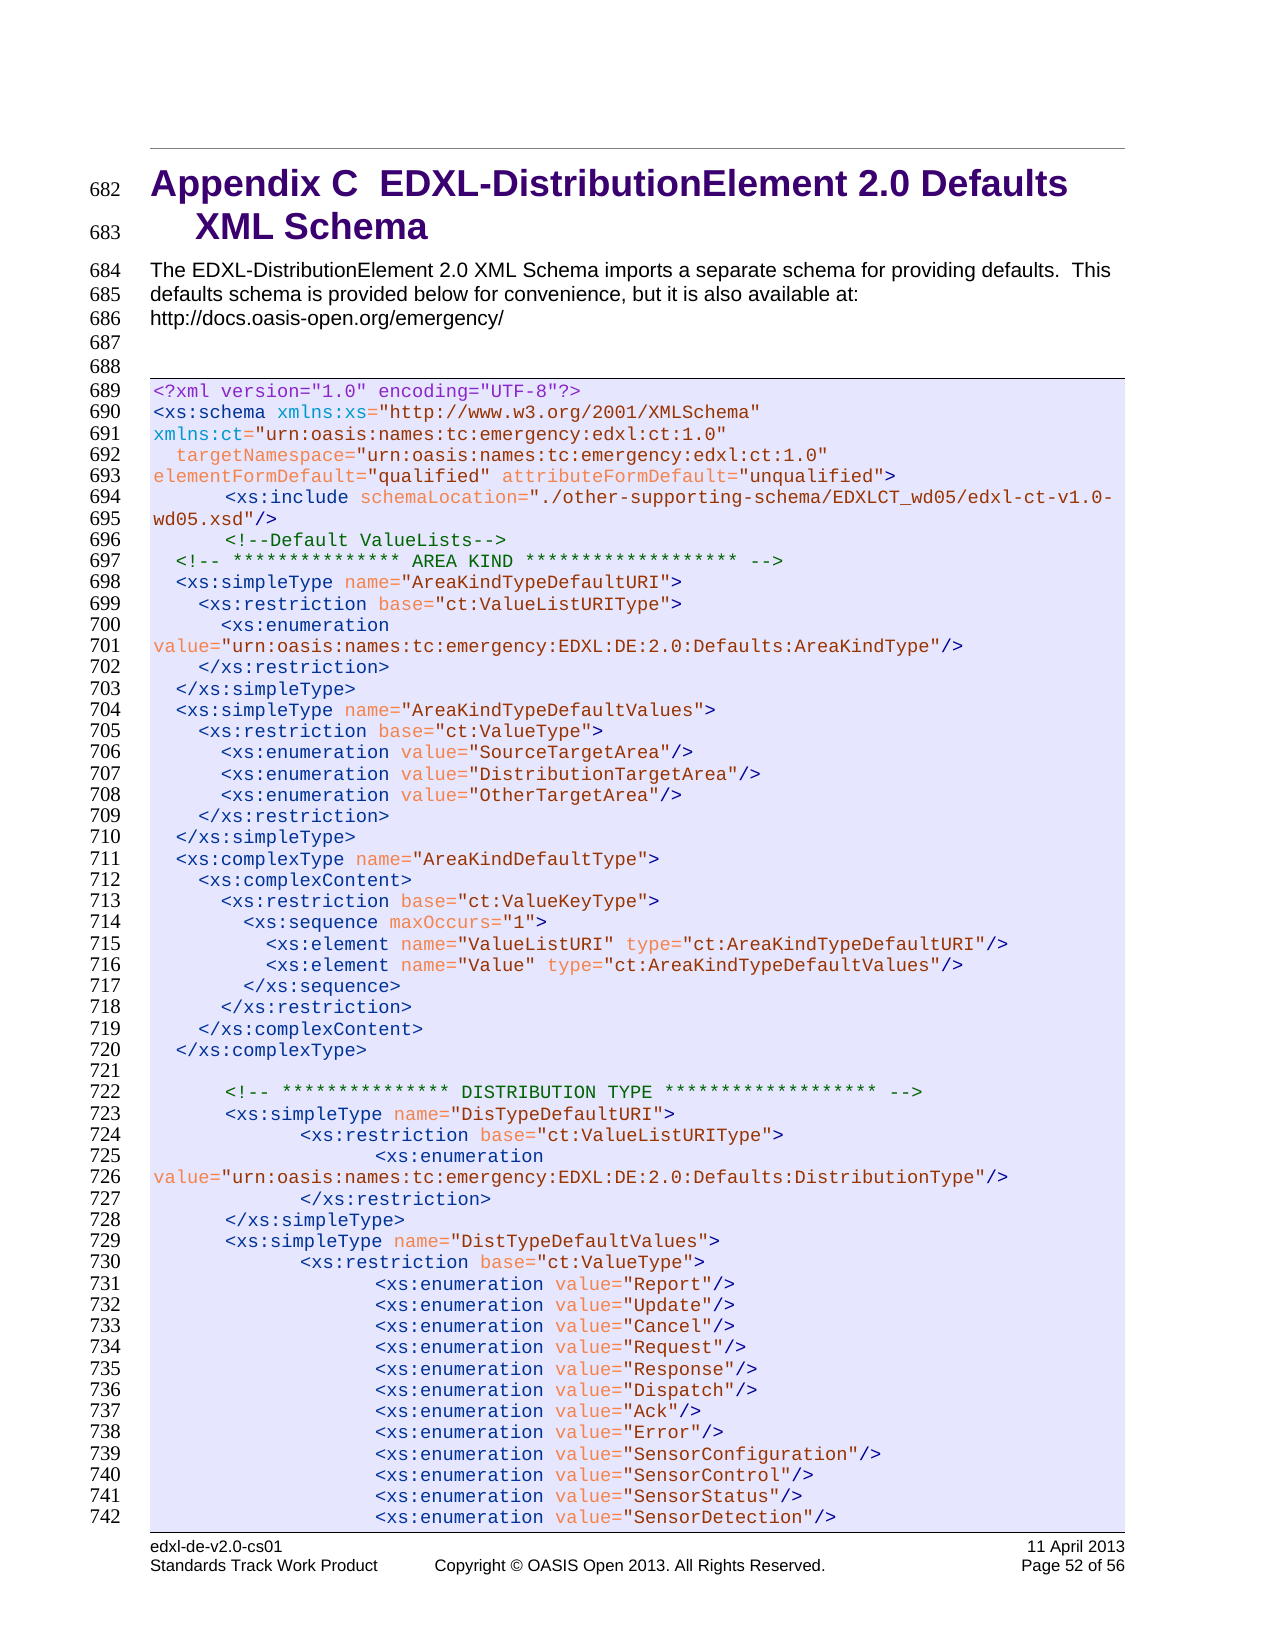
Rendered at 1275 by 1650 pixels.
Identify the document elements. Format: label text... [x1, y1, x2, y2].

text The EDXL-DistributionElement 2.0 XML Schema imports a separate schema for providing defaults. This defaults schema is provided below for convenience, but it is also available at: http://docs.oasis-open.org/emergency/ [150, 258, 1125, 330]
subtitle EDXL-DistributionElement 2.0 Defaults XML Schema [150, 149, 1125, 247]
text <?xml version="1.0" encoding="UTF-8"?> <xs:schema xmlns:xs="http://www.w3.org/2001/XMLSchema" xmlns:ct="urn:oasis:names:tc:emergency:edxl:ct:1.0" targetNamespace="urn:oasis:names:tc:emergency:edxl:ct:1.0" elementFormDefault="qualified" attributeFormDefault="unqualified"> <xs:include schemaLocation="./other-supporting-schema/EDXLCT_wd05/edxl-ct-v1.0-wd05.xsd"/> <!--Default ValueLists--> <!-- *************** AREA KIND ******************* --> <xs:simpleType name="AreaKindTypeDefaultURI"> <xs:restriction base="ct:ValueListURIType"> <xs:enumeration value="urn:oasis:names:tc:emergency:EDXL:DE:2.0:Defaults:AreaKindType"/> </xs:restriction> </xs:simpleType> <xs:simpleType name="AreaKindTypeDefaultValues"> <xs:restriction base="ct:ValueType"> <xs:enumeration value="SourceTargetArea"/> <xs:enumeration value="DistributionTargetArea"/> <xs:enumeration value="OtherTargetArea"/> </xs:restriction> </xs:simpleType> <xs:complexType name="AreaKindDefaultType"> <xs:complexContent> <xs:restriction base="ct:ValueKeyType"> <xs:sequence maxOccurs="1"> <xs:element name="ValueListURI" type="ct:AreaKindTypeDefaultURI"/> <xs:element name="Value" type="ct:AreaKindTypeDefaultValues"/> </xs:sequence> </xs:restriction> </xs:complexContent> </xs:complexType> <!-- *************** DISTRIBUTION TYPE ******************* --> <xs:simpleType name="DisTypeDefaultURI"> <xs:restriction base="ct:ValueListURIType"> <xs:enumeration value="urn:oasis:names:tc:emergency:EDXL:DE:2.0:Defaults:DistributionType"/> </xs:restriction> </xs:simpleType> <xs:simpleType name="DistTypeDefaultValues"> <xs:restriction base="ct:ValueType"> <xs:enumeration value="Report"/> <xs:enumeration value="Update"/> <xs:enumeration value="Cancel"/> <xs:enumeration value="Request"/> <xs:enumeration value="Response"/> <xs:enumeration value="Dispatch"/> <xs:enumeration value="Ack"/> <xs:enumeration value="Error"/> <xs:enumeration value="SensorConfiguration"/> <xs:enumeration value="SensorControl"/> <xs:enumeration value="SensorStatus"/> <xs:enumeration value="SensorDetection"/> [150, 379, 1125, 1532]
